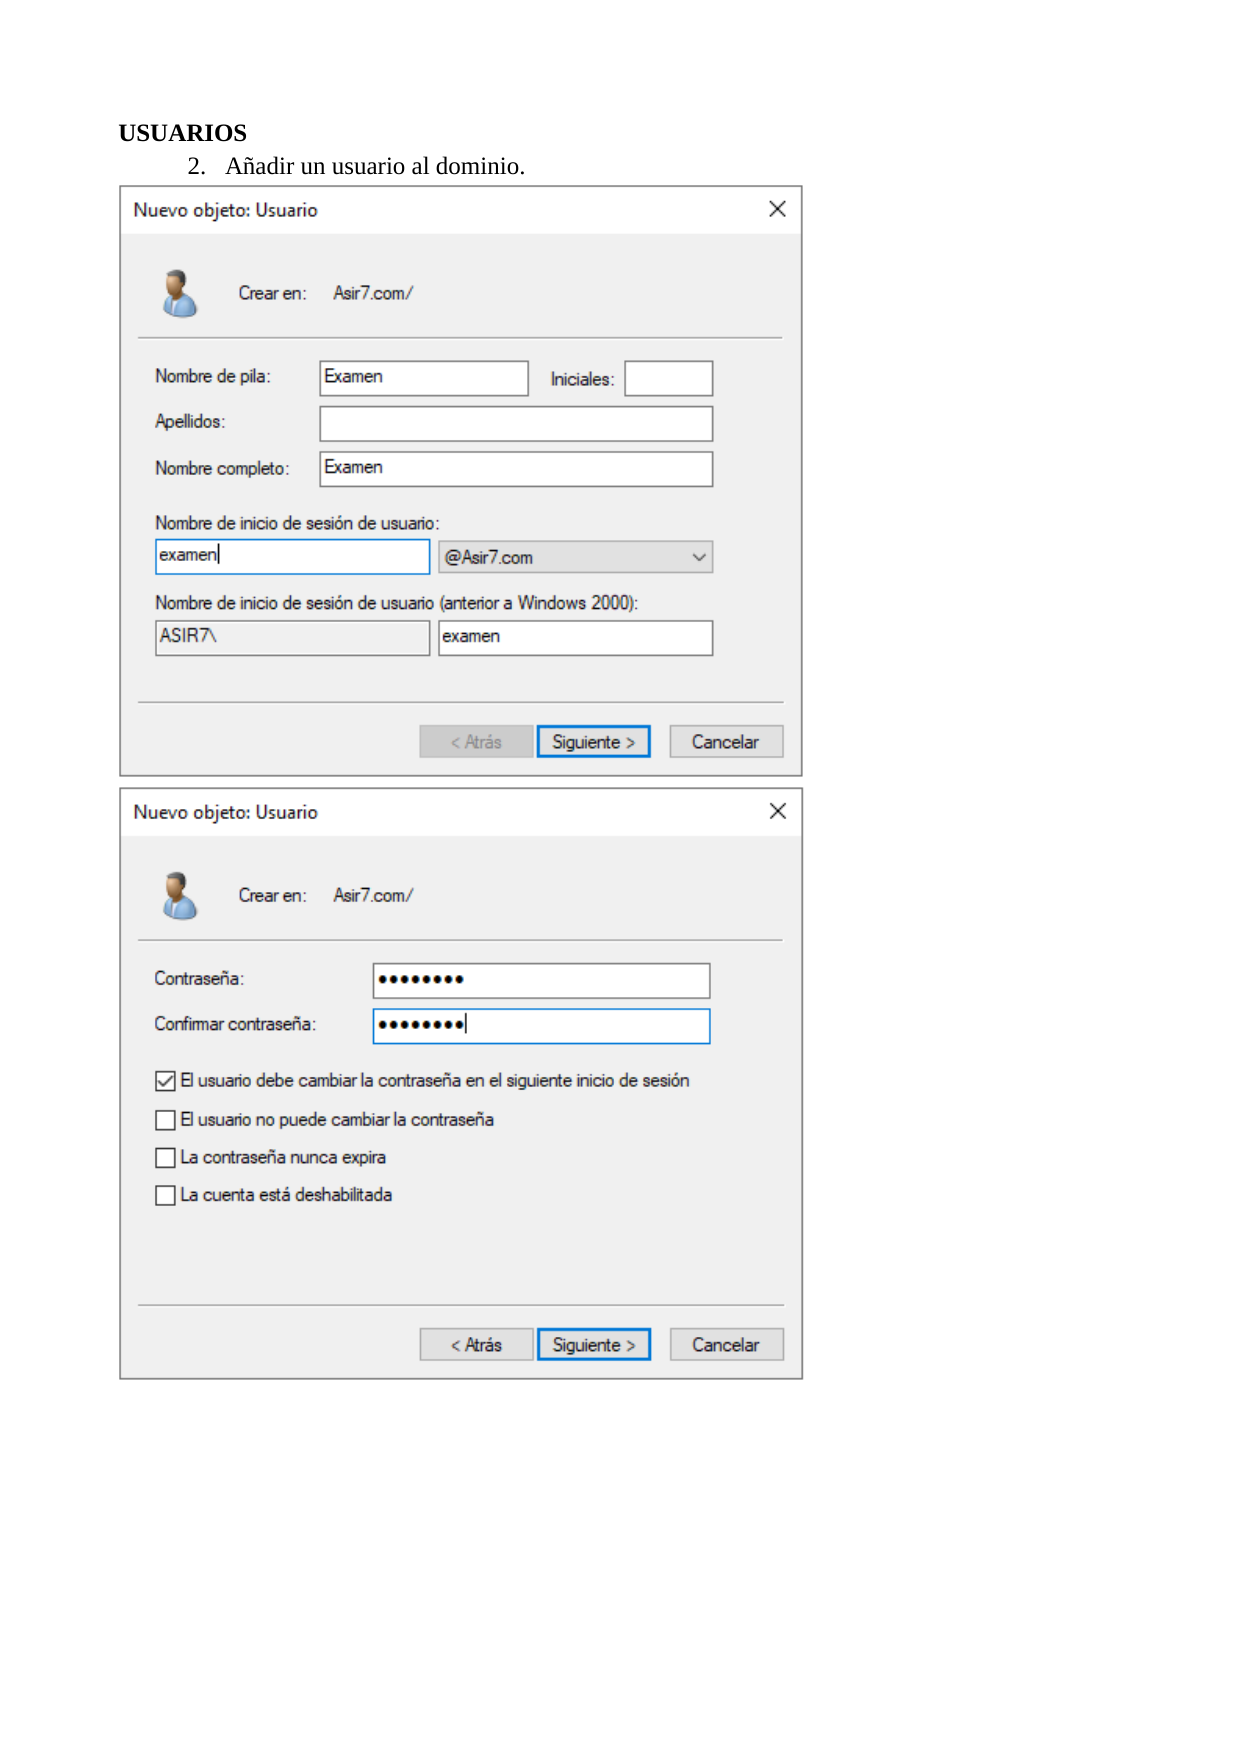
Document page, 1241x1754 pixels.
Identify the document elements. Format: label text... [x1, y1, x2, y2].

text USUARIOS [118, 118, 1122, 147]
list Añadir un usuario al dominio. [187, 151, 1122, 180]
